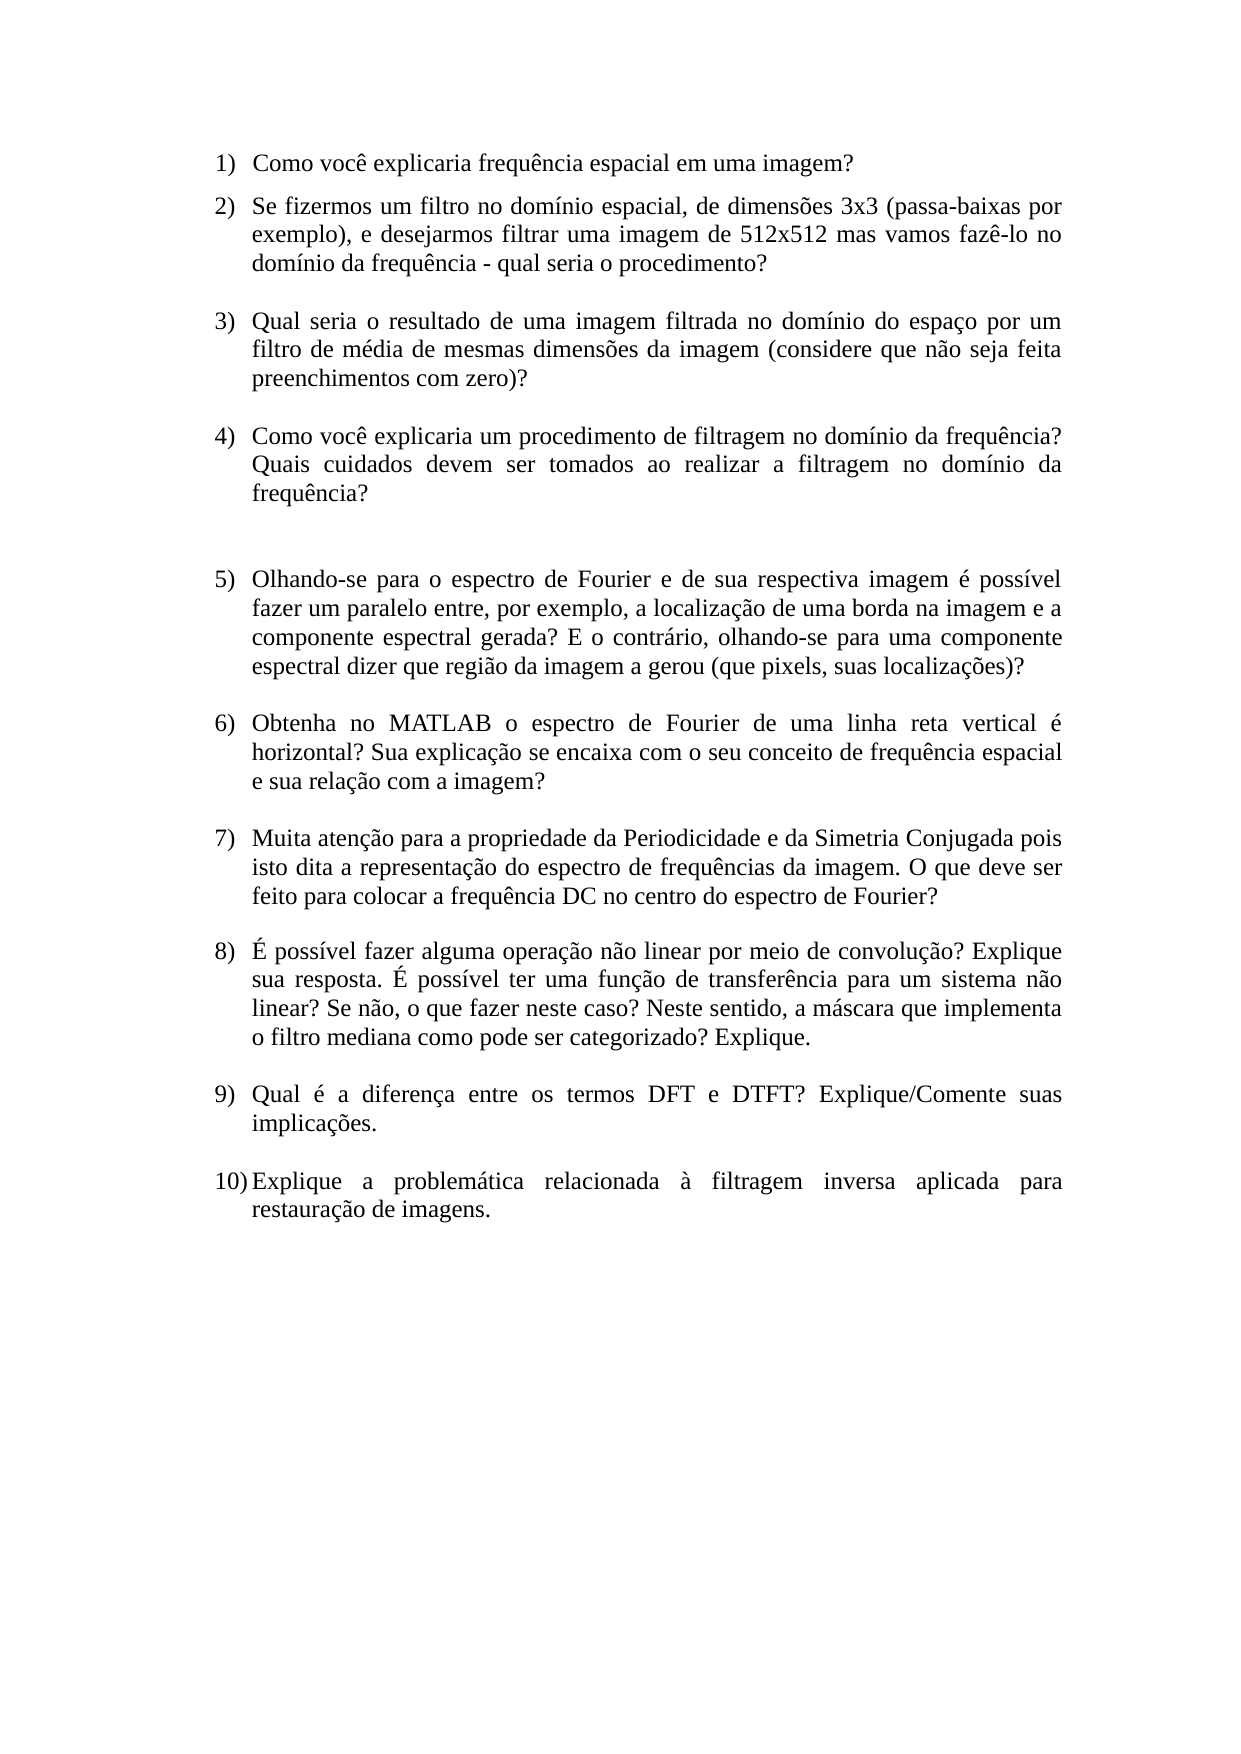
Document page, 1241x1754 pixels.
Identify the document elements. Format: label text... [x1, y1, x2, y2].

list Obtenha no MATLAB o espectro de Fourier de uma linha reta vertical é horizontal? Sua explicação se encaixa com o seu conceito de frequência espacial e sua relação com a imagem? [214, 708, 1063, 794]
list Se fizermos um filtro no domínio espacial, de dimensões 3x3 (passa-baixas por exemplo), e desejarmos filtrar uma imagem de 512x512 mas vamos fazê-lo no domínio da frequência - qual seria o procedimento? [214, 191, 1063, 277]
list Como você explicaria frequência espacial em uma imagem? [215, 148, 1063, 176]
list Explique a problemática relacionada à filtragem inversa aplicada para restauração de imagens. [214, 1166, 1063, 1223]
list Olhando-se para o espectro de Fourier e de sua respectiva imagem é possível fazer um paralelo entre, por exemplo, a localização de uma borda na imagem e a componente espectral gerada? E o contrário, olhando-se para uma componente espectral dizer que região da imagem a gerou (que pixels, suas localizações)? [214, 564, 1063, 679]
list É possível fazer alguma operação não linear por meio de convolução? Explique sua resposta. É possível ter uma função de transferência para um sistema não linear? Se não, o que fazer neste caso? Neste sentido, a máscara que implementa o filtro mediana como pode ser categorizado? Explique. [214, 936, 1063, 1051]
list Qual é a diferença entre os termos DFT e DTFT? Explique/Comente suas implicações. [214, 1079, 1063, 1137]
list Qual seria o resultado de uma imagem filtrada no domínio do espaço por um filtro de média de mesmas dimensões da imagem (considere que não seja feita preenchimentos com zero)? [214, 306, 1063, 392]
list Como você explicaria um procedimento de filtragem no domínio da frequência? Quais cuidados devem ser tomados ao realizar a filtragem no domínio da frequência? [214, 421, 1063, 507]
list Muita atenção para a propriedade da Periodicidade e da Simetria Conjugada pois isto dita a representação do espectro de frequências da imagem. O que deve ser feito para colocar a frequência DC no centro do espectro de Fourier? [214, 823, 1063, 909]
